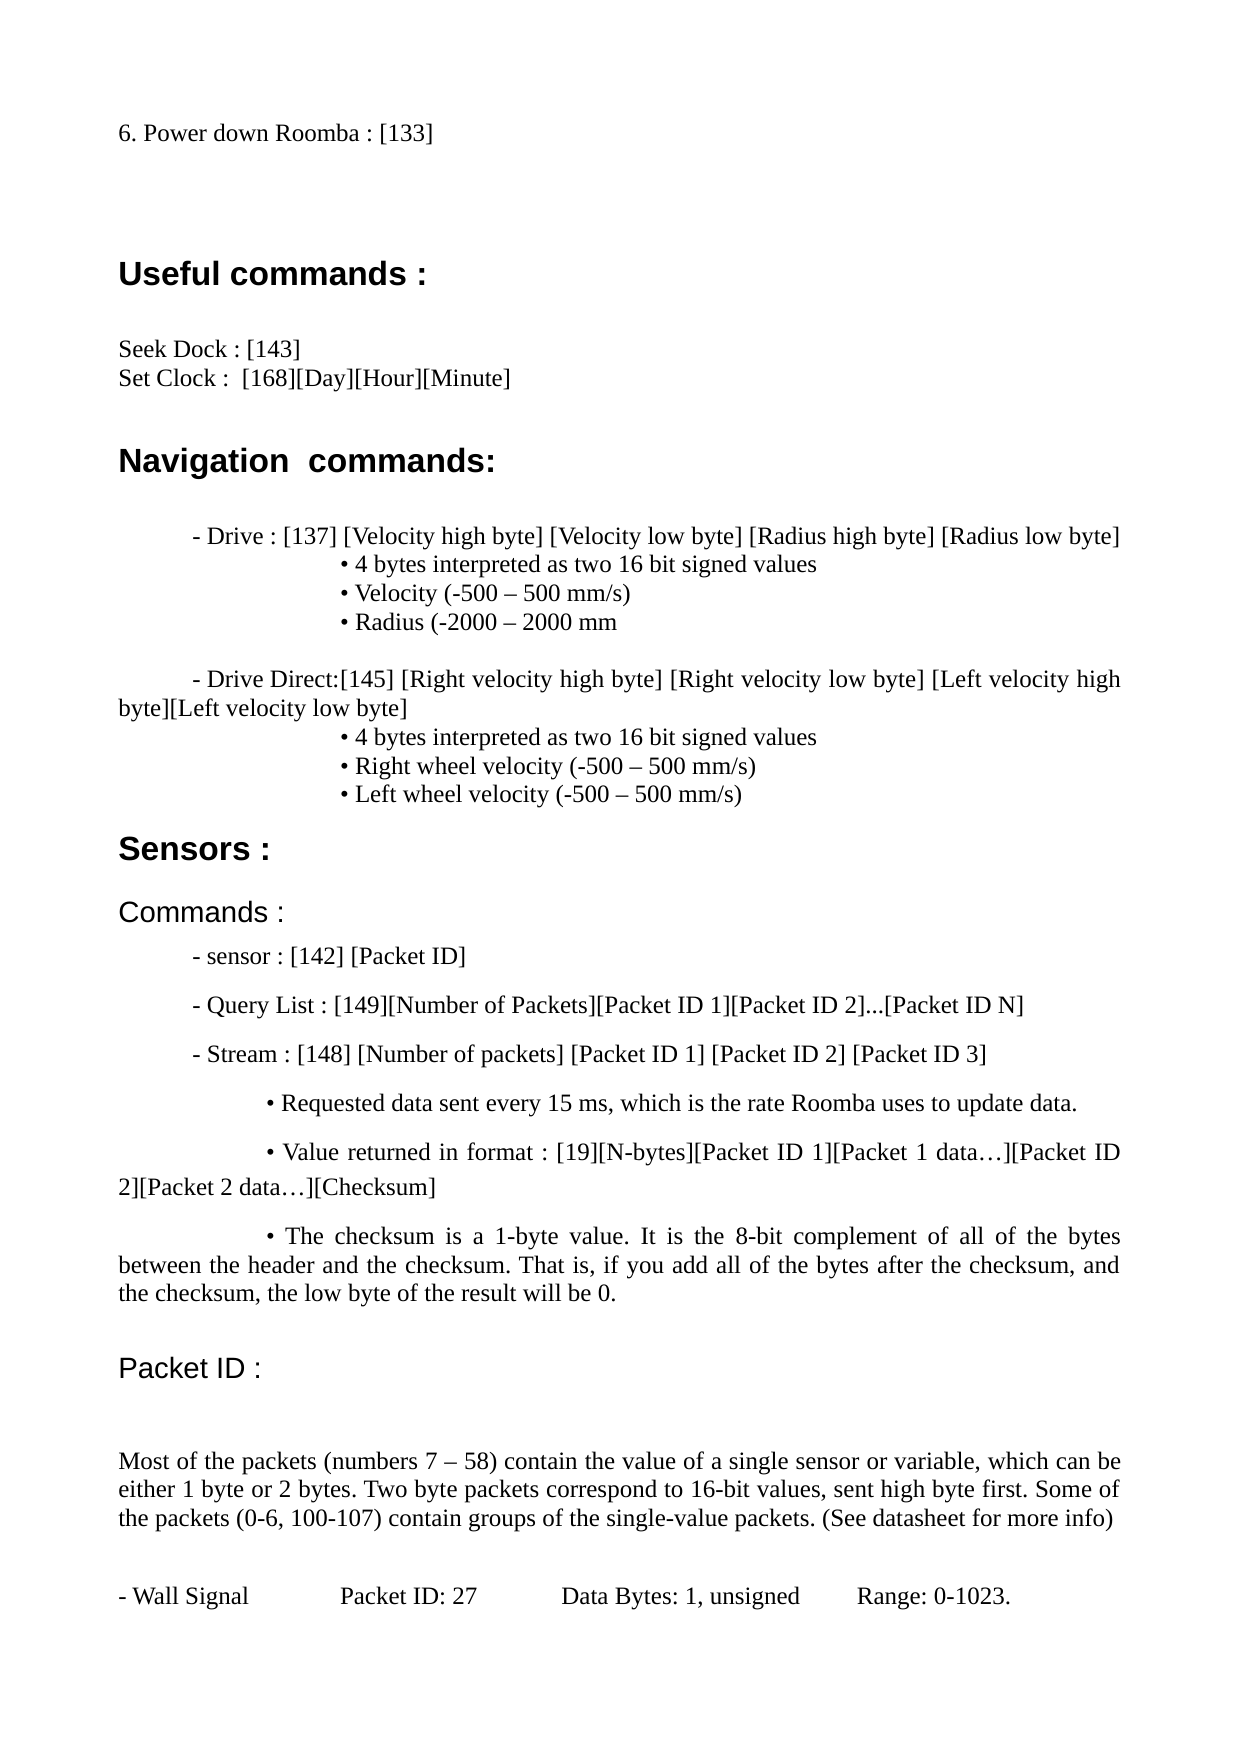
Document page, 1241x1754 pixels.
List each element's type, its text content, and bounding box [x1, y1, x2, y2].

text - Query List : [149][Number of Packets][Packet ID 1][Packet ID 2]...[Packet ID N] [118, 990, 1122, 1019]
text 6. Power down Roomba : [133] [118, 118, 1122, 147]
text Set Clock : [168][Day][Hour][Minute] [118, 363, 1122, 391]
text - sensor : [142] [Packet ID] [118, 941, 1122, 970]
text - Stream : [148] [Number of packets] [Packet ID 1] [Packet ID 2] [Packet ID 3] [118, 1039, 1122, 1068]
subtitle Packet ID : [118, 1351, 1122, 1384]
text • Value returned in format : [19][N-bytes][Packet ID 1][Packet 1 data…][Packet ID 2][Packet 2 data…][Checksum] [118, 1137, 1122, 1201]
subtitle Commands : [118, 895, 1122, 929]
subtitle Useful commands : [118, 254, 1122, 293]
text • 4 bytes interpreted as two 16 bit signed values [118, 722, 1122, 751]
text - Wall Signal Packet ID: 27 Data Bytes: 1, unsigned Range: 0-1023. [118, 1581, 1122, 1610]
text • Left wheel velocity (-500 – 500 mm/s) [118, 779, 1122, 808]
subtitle Sensors : [118, 829, 1122, 868]
text • The checksum is a 1-byte value. It is the 8-bit complement of all of the bytes between the header and the checksum. That is, if you add all of the bytes after the checksum, and the checksum, the low byte of the result will be 0. [118, 1221, 1122, 1307]
text • Right wheel velocity (-500 – 500 mm/s) [118, 751, 1122, 779]
text - Drive : [137] [Velocity high byte] [Velocity low byte] [Radius high byte] [Radius low byte] [118, 521, 1122, 549]
subtitle Navigation commands: [118, 441, 1122, 479]
text • 4 bytes interpreted as two 16 bit signed values [118, 549, 1122, 578]
text • Velocity (-500 – 500 mm/s) [118, 578, 1122, 607]
text • Radius (-2000 – 2000 mm [118, 607, 1122, 636]
text - Drive Direct: [145] [Right velocity high byte] [Right velocity low byte] [Left velocity high byte][Left velocity low byte] [118, 664, 1122, 722]
text Seek Dock : [143] [118, 334, 1122, 363]
text • Requested data sent every 15 ms, which is the rate Roomba uses to update data. [118, 1088, 1122, 1117]
text Most of the packets (numbers 7 – 58) contain the value of a single sensor or variable, which can be either 1 byte or 2 bytes. Two byte packets correspond to 16-bit values, sent high byte first. Some of the packets (0-6, 100-107) contain groups of the single-value packets. (See datasheet for more info) [118, 1446, 1122, 1532]
